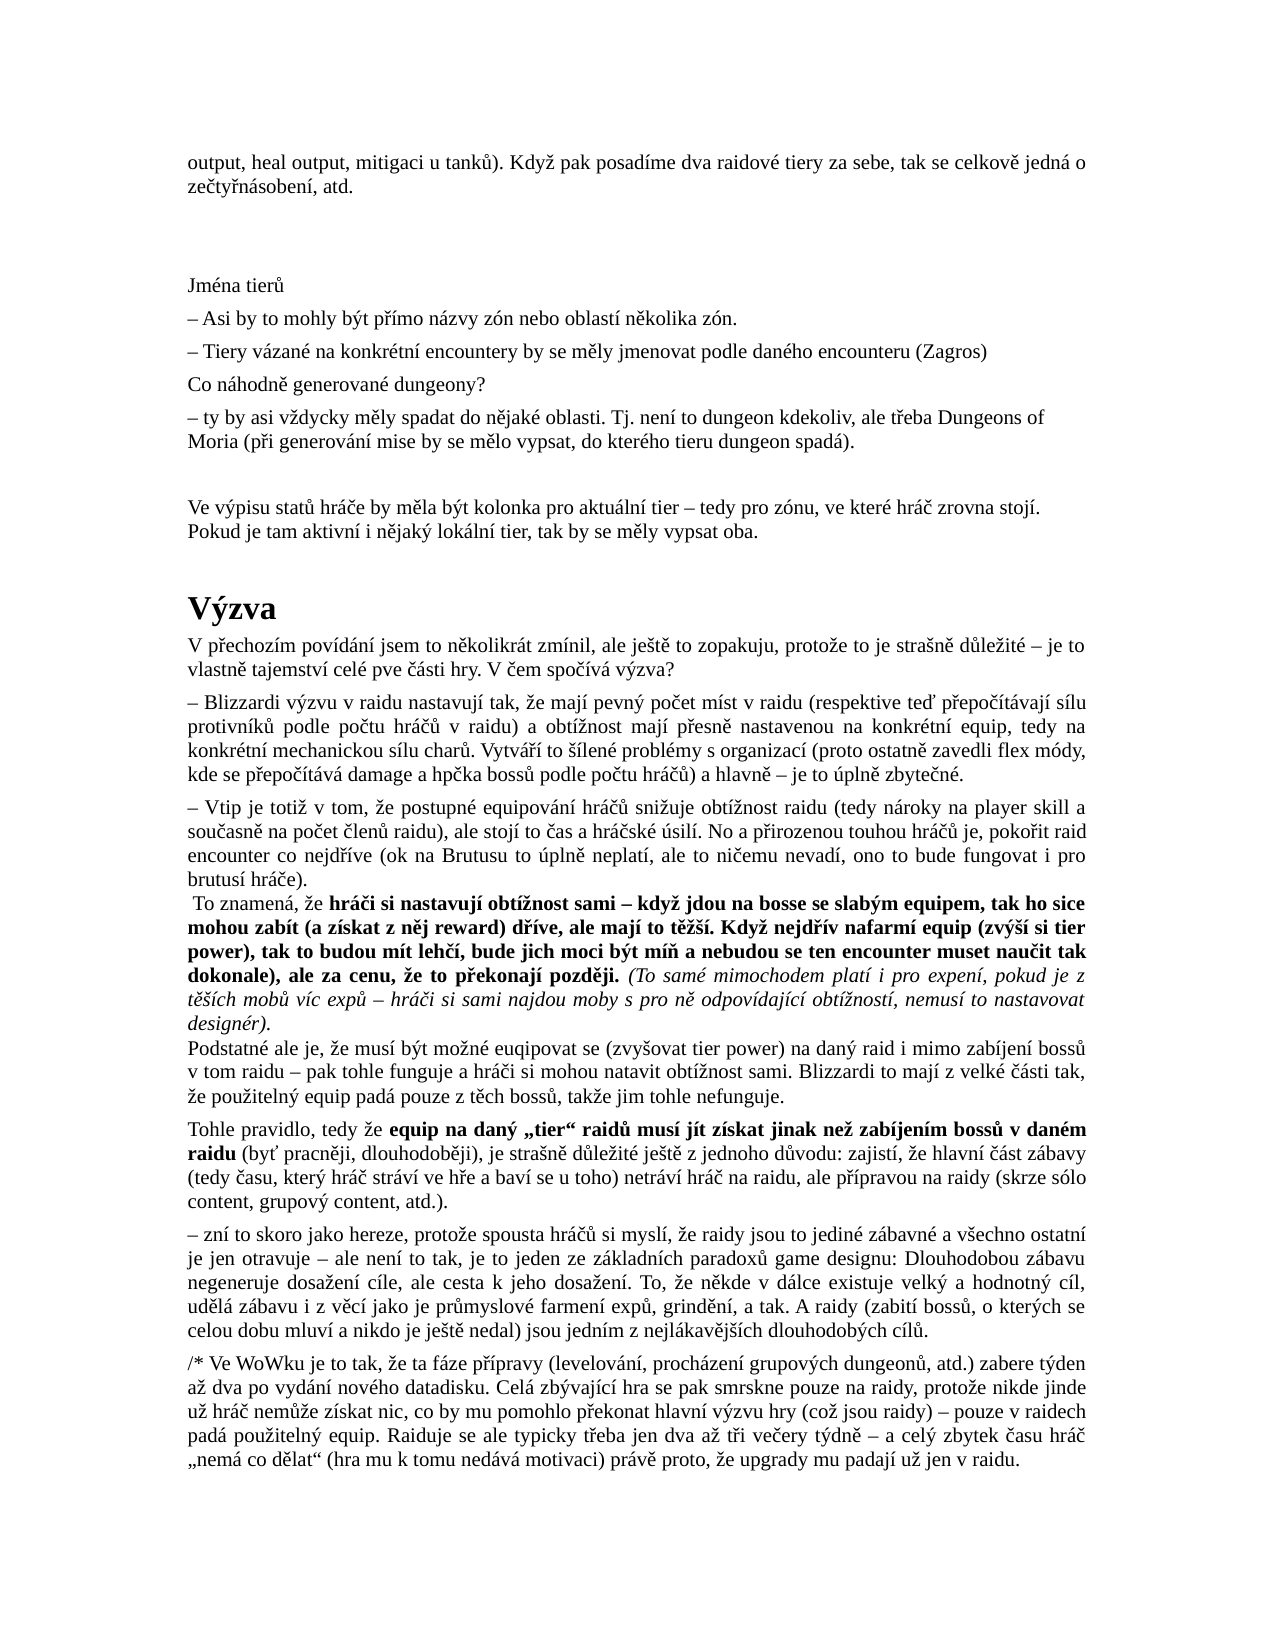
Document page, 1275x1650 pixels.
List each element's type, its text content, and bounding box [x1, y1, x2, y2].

text – Vtip je totiž v tom, že postupné equipování hráčů snižuje obtížnost raidu (tedy nároky na player skill a současně na počet členů raidu), ale stojí to čas a hráčské úsilí. No a přirozenou touhou hráčů je, pokořit raid encounter co nejdříve (ok na Brutusu to úplně neplatí, ale to ničemu nevadí, ono to bude fungovat i pro brutusí hráče). To znamená, že hráči si nastavují obtížnost sami – když jdou na bosse se slabým equipem, tak ho sice mohou zabít (a získat z něj reward) dříve, ale mají to těžší. Když nejdřív nafarmí equip (zvýší si tier power), tak to budou mít lehčí, bude jich moci být míň a nebudou se ten encounter muset naučit tak dokonale), ale za cenu, že to překonají později. (To samé mimochodem platí i pro expení, pokud je z těších mobů víc expů – hráči si sami najdou moby s pro ně odpovídající obtížností, nemusí to nastavovat designér). Podstatné ale je, že musí být možné euqipovat se (zvyšovat tier power) na daný raid i mimo zabíjení bossů v tom raidu – pak tohle funguje a hráči si mohou natavit obtížnost sami. Blizzardi to mají z velké části tak, že použitelný equip padá pouze z těch bossů, takže jim tohle nefunguje. [187, 795, 1087, 1108]
text Jména tierů [187, 273, 1087, 297]
text output, heal output, mitigaci u tanků). Když pak posadíme dva raidové tiery za sebe, tak se celkově jedná o zečtyřnásobení, atd. [187, 150, 1087, 198]
text V přechozím povídání jsem to několikrát zmínil, ale ještě to zopakuju, protože to je strašně důležité – je to vlastně tajemství celé pve části hry. V čem spočívá výzva? [187, 632, 1087, 681]
text – Asi by to mohly být přímo názvy zón nebo oblastí několika zón. [187, 306, 1087, 330]
text – Tiery vázané na konkrétní encountery by se měly jmenovat podle daného encounteru (Zagros) [187, 339, 1087, 363]
text Tohle pravidlo, tedy že equip na daný „tier“ raidů musí jít získat jinak než zabíjením bossů v daném raidu (byť pracněji, dlouhodoběji), je strašně důležité ještě z jednoho důvodu: zajistí, že hlavní část zábavy (tedy času, který hráč stráví ve hře a baví se u toho) netráví hráč na raidu, ale přípravou na raidy (skrze sólo content, grupový content, atd.). [187, 1117, 1087, 1213]
text Co náhodně generované dungeony? [187, 372, 1087, 396]
text Ve výpisu statů hráče by měla být kolonka pro aktuální tier – tedy pro zónu, ve které hráč zrovna stojí. Pokud je tam aktivní i nějaký lokální tier, tak by se měly vypsat oba. [187, 495, 1087, 543]
text – zní to skoro jako hereze, protože spousta hráčů si myslí, že raidy jsou to jediné zábavné a všechno ostatní je jen otravuje – ale není to tak, je to jeden ze základních paradoxů game designu: Dlouhodobou zábavu negeneruje dosažení cíle, ale cesta k jeho dosažení. To, že někde v dálce existuje velký a hodnotný cíl, udělá zábavu i z věcí jako je průmyslové farmení expů, grindění, a tak. A raidy (zabití bossů, o kterých se celou dobu mluví a nikdo je ještě nedal) jsou jedním z nejlákavějších dlouhodobých cílů. [187, 1222, 1087, 1342]
text – Blizzardi výzvu v raidu nastavují tak, že mají pevný počet míst v raidu (respektive teď přepočítávají sílu protivníků podle počtu hráčů v raidu) a obtížnost mají přesně nastavenou na konkrétní equip, tedy na konkrétní mechanickou sílu charů. Vytváří to šílené problémy s organizací (proto ostatně zavedli flex módy, kde se přepočítává damage a hpčka bossů podle počtu hráčů) a hlavně – je to úplně zbytečné. [187, 689, 1087, 786]
text /* Ve WoWku je to tak, že ta fáze přípravy (levelování, procházení grupových dungeonů, atd.) zabere týden až dva po vydání nového datadisku. Celá zbývající hra se pak smrskne pouze na raidy, protože nikde jinde už hráč nemůže získat nic, co by mu pomohlo překonat hlavní výzvu hry (což jsou raidy) – pouze v raidech padá použitelný equip. Raiduje se ale typicky třeba jen dva až tři večery týdně – a celý zbytek času hráč „nemá co dělat“ (hra mu k tomu nedává motivaci) právě proto, že upgrady mu padají už jen v raidu. [187, 1351, 1087, 1471]
text – ty by asi vždycky měly spadat do nějaké oblasti. Tj. není to dungeon kdekoliv, ale třeba Dungeons of Moria (při generování mise by se mělo vypsat, do kterého tieru dungeon spadá). [187, 405, 1087, 453]
subtitle Výzva [187, 588, 1087, 627]
